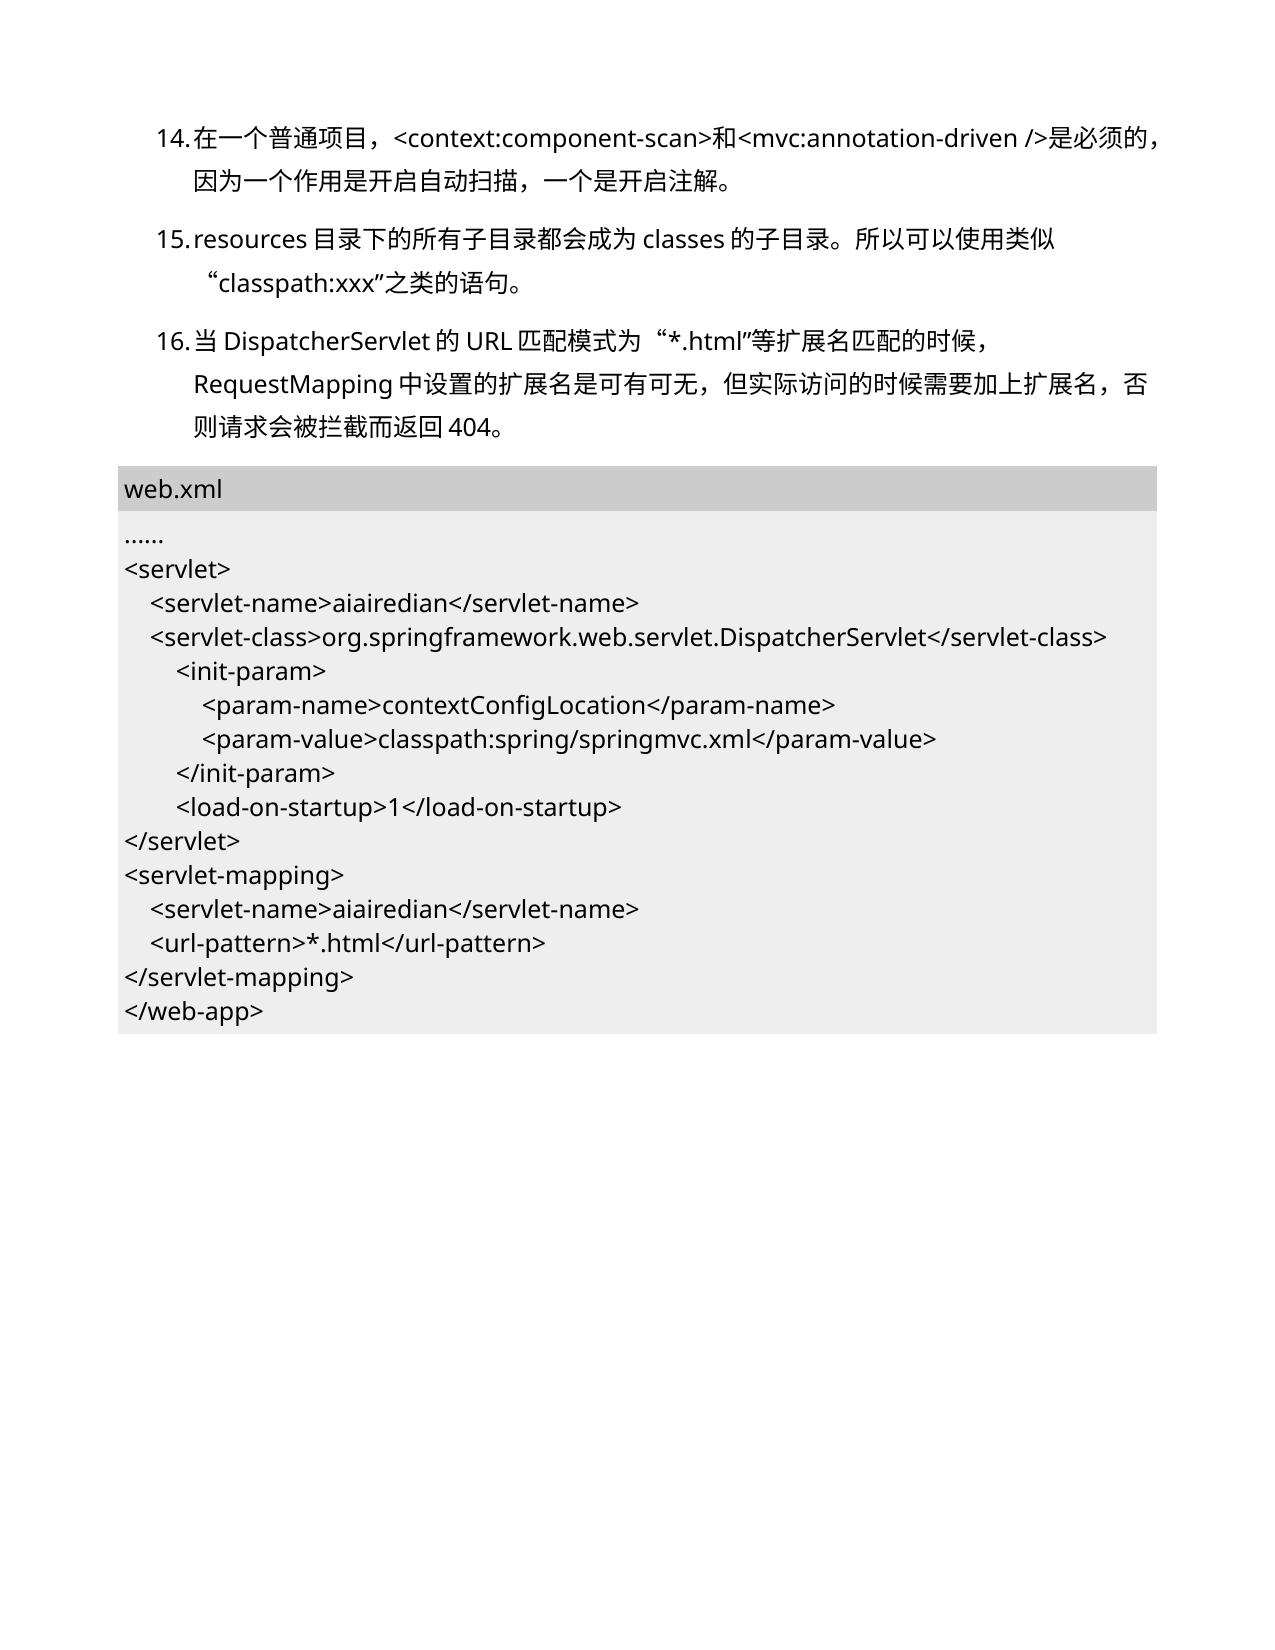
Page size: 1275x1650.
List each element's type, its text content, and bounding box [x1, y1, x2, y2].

list resources目录下的所有子目录都会成为classes的子目录。所以可以使用类似“classpath:xxx”之类的语句。 [156, 219, 1157, 299]
table_header web.xml [118, 466, 1157, 511]
list 当DispatcherServlet的URL匹配模式为“*.html”等扩展名匹配的时候，RequestMapping中设置的扩展名是可有可无，但实际访问的时候需要加上扩展名，否则请求会被拦截而返回404。 [156, 321, 1157, 444]
table_cell ...... <servlet> <servlet-name>aiairedian</servlet-name> <servlet-class>org.springframework.web.servlet.DispatcherServlet</servlet-class> <init-param> <param-name>contextConfigLocation</param-name> <param-value>classpath:spring/springmvc.xml</param-value> </init-param> <load-on-startup>1</load-on-startup> </servlet> <servlet-mapping> <servlet-name>aiairedian</servlet-name> <url-pattern>*.html</url-pattern> </servlet-mapping> </web-app> [118, 511, 1157, 1034]
list 在一个普通项目，<context:component-scan>和<mvc:annotation-driven />是必须的，因为一个作用是开启自动扫描，一个是开启注解。 [156, 118, 1157, 198]
